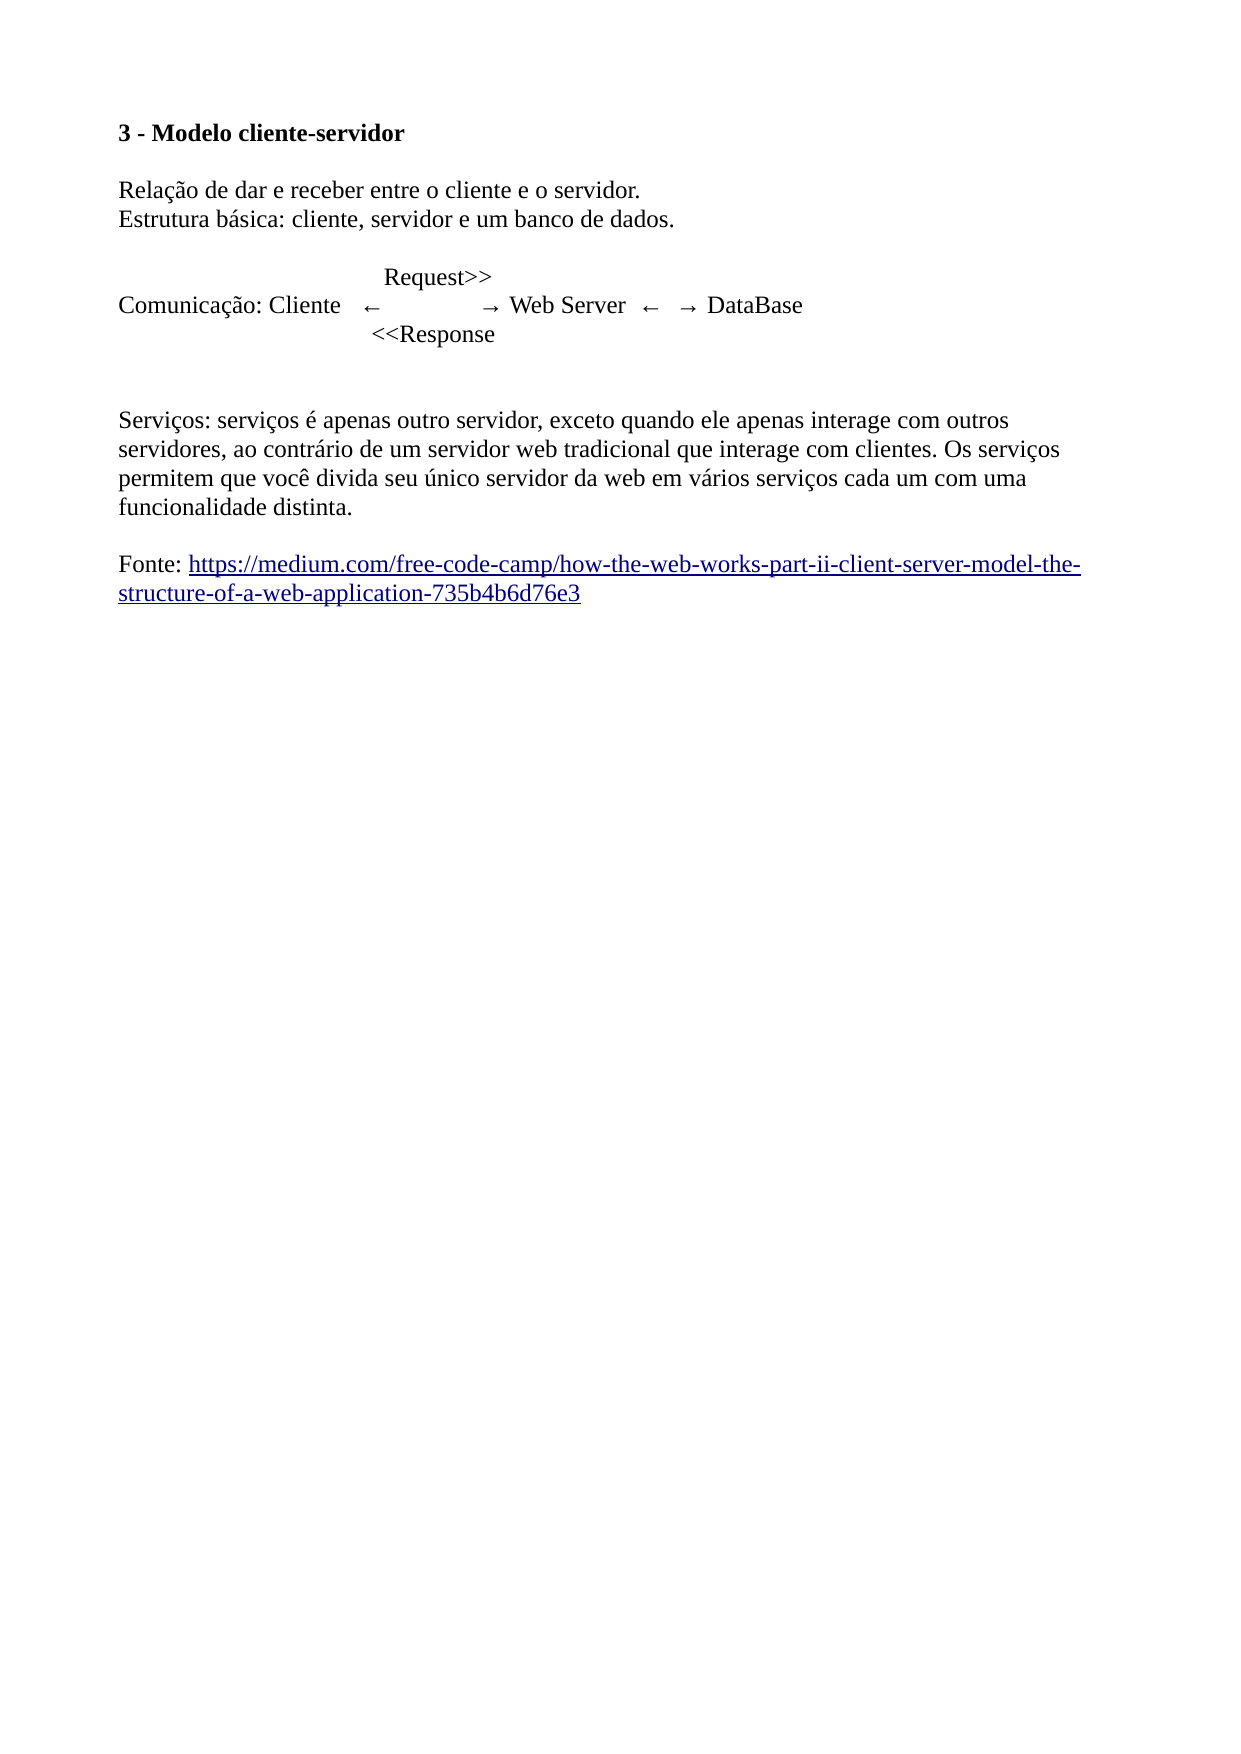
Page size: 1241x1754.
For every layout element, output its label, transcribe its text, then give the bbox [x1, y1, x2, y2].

text Fonte: https://medium.com/free-code-camp/how-the-web-works-part-ii-client-server-model-the-structure-of-a-web-application-735b4b6d76e3 [118, 549, 1122, 607]
text Comunicação: Cliente ← → Web Server ← → DataBase [118, 291, 1122, 319]
text Estrutura básica: cliente, servidor e um banco de dados. [118, 204, 1122, 233]
text Relação de dar e receber entre o cliente e o servidor. [118, 176, 1122, 204]
text Request>> [118, 233, 1122, 291]
text 3 - Modelo cliente-servidor [118, 118, 1122, 147]
text Serviços: serviços é apenas outro servidor, exceto quando ele apenas interage com outros servidores, ao contrário de um servidor web tradicional que interage com clientes. Os serviços permitem que você divida seu único servidor da web em vários serviços cada um com uma funcionalidade distinta. [118, 406, 1122, 521]
text <<Response [118, 319, 1122, 348]
